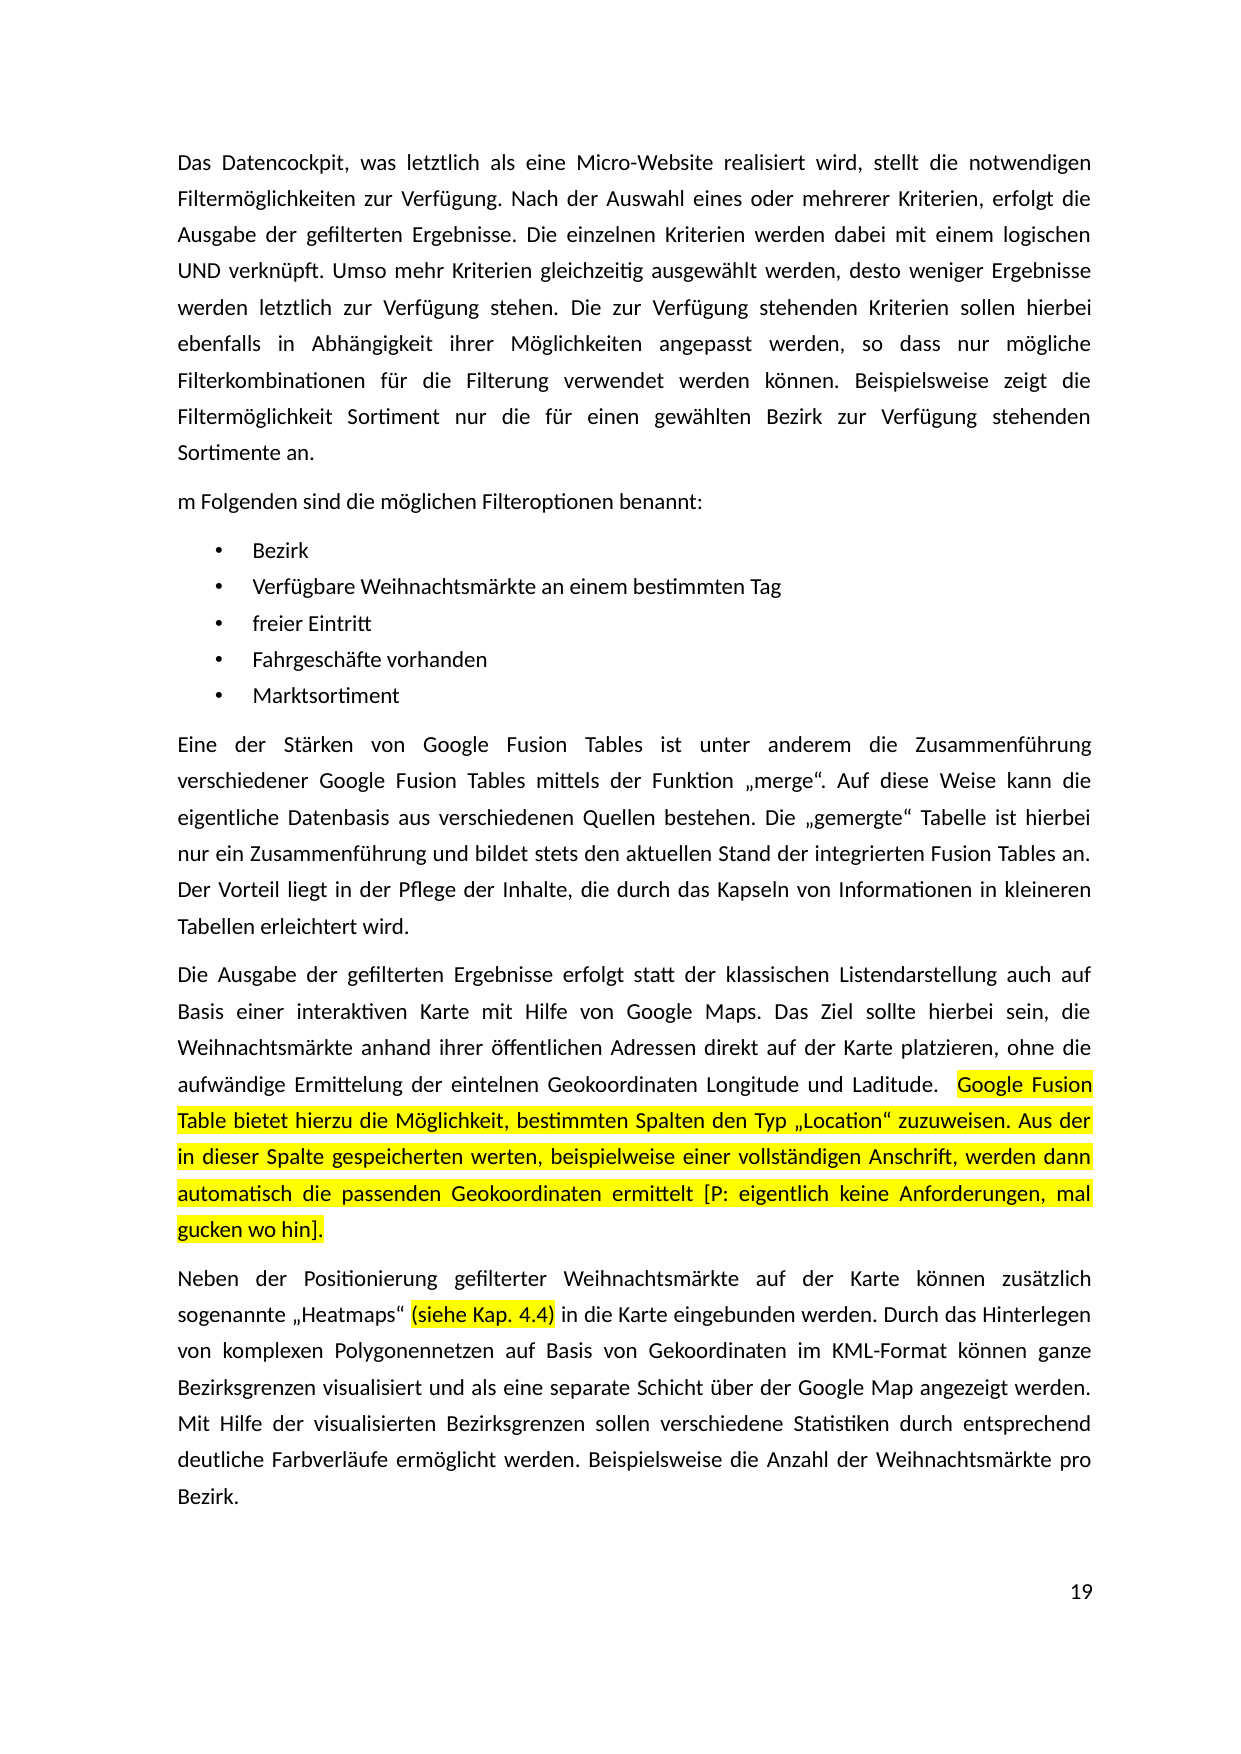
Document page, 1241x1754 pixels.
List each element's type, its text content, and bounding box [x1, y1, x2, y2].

text m Folgenden sind die möglichen Filteroptionen benannt: [177, 487, 1093, 515]
list Fahrgeschäfte vorhanden [215, 645, 1093, 673]
text Die Ausgabe der gefilterten Ergebnisse erfolgt statt der klassischen Listendarstellung auch auf Basis einer interaktiven Karte mit Hilfe von Google Maps. Das Ziel sollte hierbei sein, die Weihnachtsmärkte anhand ihrer öffentlichen Adressen direkt auf der Karte platzieren, ohne die aufwändige Ermittelung der eintelnen Geokoordinaten Longitude und Laditude. Google Fusion Table bietet hierzu die Möglichkeit, bestimmten Spalten den Typ „Location“ zuzuweisen. Aus der in dieser Spalte gespeicherten werten, beispielweise einer vollständigen Anschrift, werden dann automatisch die passenden Geokoordinaten ermittelt [P: eigentlich keine Anforderungen, mal gucken wo hin]. [177, 961, 1093, 1243]
list Marktsortiment [215, 681, 1093, 709]
list Verfügbare Weihnachtsmärkte an einem bestimmten Tag [215, 572, 1093, 600]
text Das Datencockpit, was letztlich als eine Micro-Website realisiert wird, stellt die notwendigen Filtermöglichkeiten zur Verfügung. Nach der Auswahl eines oder mehrerer Kriterien, erfolgt die Ausgabe der gefilterten Ergebnisse. Die einzelnen Kriterien werden dabei mit einem logischen UND verknüpft. Umso mehr Kriterien gleichzeitig ausgewählt werden, desto weniger Ergebnisse werden letztlich zur Verfügung stehen. Die zur Verfügung stehenden Kriterien sollen hierbei ebenfalls in Abhängigkeit ihrer Möglichkeiten angepasst werden, so dass nur mögliche Filterkombinationen für die Filterung verwendet werden können. Beispielsweise zeigt die Filtermöglichkeit Sortiment nur die für einen gewählten Bezirk zur Verfügung stehenden Sortimente an. [177, 148, 1093, 466]
text Eine der Stärken von Google Fusion Tables ist unter anderem die Zusammenführung verschiedener Google Fusion Tables mittels der Funktion „merge“. Auf diese Weise kann die eigentliche Datenbasis aus verschiedenen Quellen bestehen. Die „gemergte“ Tabelle ist hierbei nur ein Zusammenführung und bildet stets den aktuellen Stand der integrierten Fusion Tables an. Der Vorteil liegt in der Pflege der Inhalte, die durch das Kapseln von Informationen in kleineren Tabellen erleichtert wird. [177, 730, 1093, 940]
text Neben der Positionierung gefilterter Weihnachtsmärkte auf der Karte können zusätzlich sogenannte „Heatmaps“ (siehe Kap. 4.4) in die Karte eingebunden werden. Durch das Hinterlegen von komplexen Polygonennetzen auf Basis von Gekoordinaten im KML-Format können ganze Bezirksgrenzen visualisiert und als eine separate Schicht über der Google Map angezeigt werden. Mit Hilfe der visualisierten Bezirksgrenzen sollen verschiedene Statistiken durch entsprechend deutliche Farbverläufe ermöglicht werden. Beispielsweise die Anzahl der Weihnachtsmärkte pro Bezirk. [177, 1264, 1093, 1510]
list freier Eintritt [215, 609, 1093, 637]
list Bezirk [215, 536, 1093, 564]
